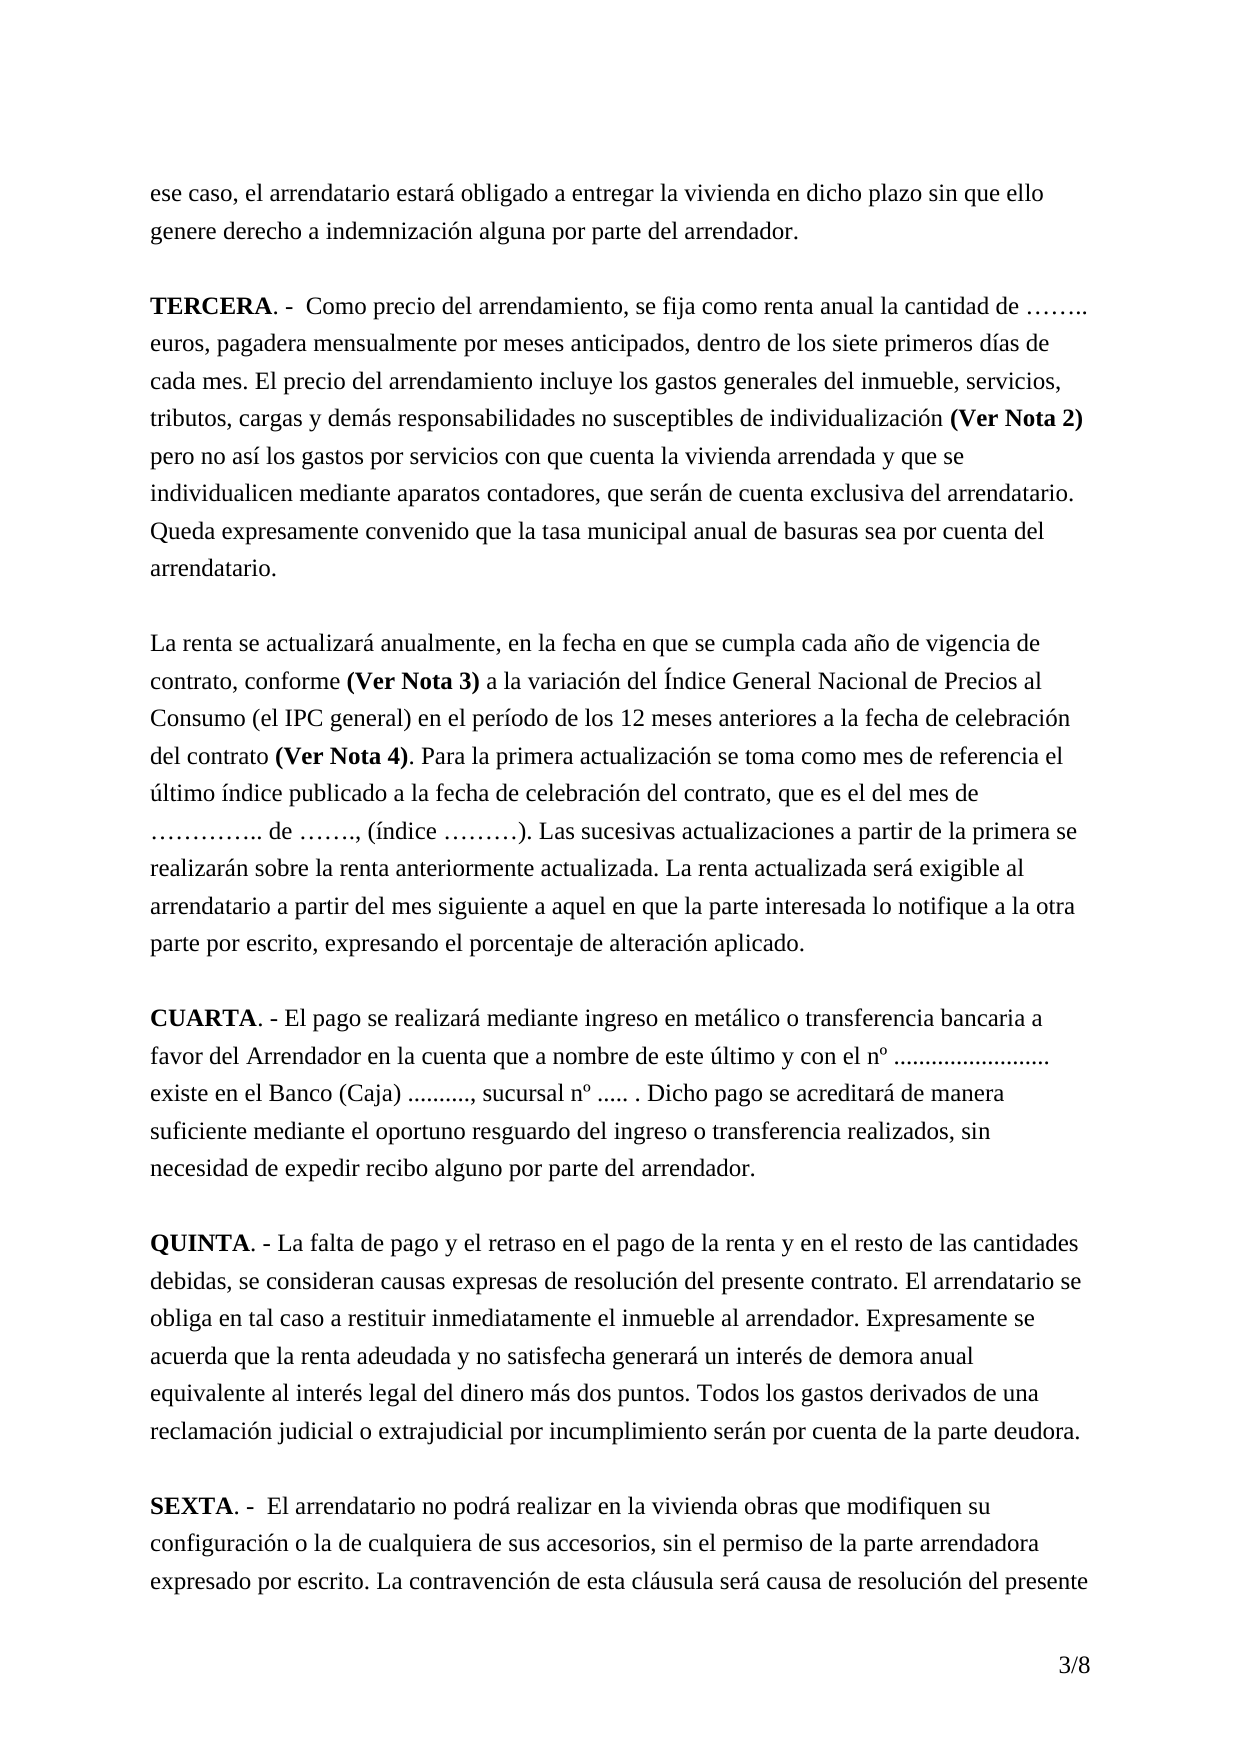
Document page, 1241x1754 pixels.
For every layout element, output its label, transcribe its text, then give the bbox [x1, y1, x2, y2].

text ese caso, el arrendatario estará obligado a entregar la vivienda en dicho plazo sin que ello genere derecho a indemnización alguna por parte del arrendador. [150, 174, 1090, 249]
text CUARTA. - El pago se realizará mediante ingreso en metálico o transferencia bancaria a favor del Arrendador en la cuenta que a nombre de este último y con el nº ......................... existe en el Banco (Caja) .........., sucursal nº ..... . Dicho pago se acreditará de manera suficiente mediante el oportuno resguardo del ingreso o transferencia realizados, sin necesidad de expedir recibo alguno por parte del arrendador. [150, 999, 1090, 1187]
text TERCERA. - Como precio del arrendamiento, se fija como renta anual la cantidad de …….. euros, pagadera mensualmente por meses anticipados, dentro de los siete primeros días de cada mes. El precio del arrendamiento incluye los gastos generales del inmueble, servicios, tributos, cargas y demás responsabilidades no susceptibles de individualización (Ver Nota 2) pero no así los gastos por servicios con que cuenta la vivienda arrendada y que se individualicen mediante aparatos contadores, que serán de cuenta exclusiva del arrendatario. Queda expresamente convenido que la tasa municipal anual de basuras sea por cuenta del arrendatario. [150, 287, 1090, 587]
text SEXTA. - El arrendatario no podrá realizar en la vivienda obras que modifiquen su configuración o la de cualquiera de sus accesorios, sin el permiso de la parte arrendadora expresado por escrito. La contravención de esta cláusula será causa de resolución del presente [150, 1487, 1090, 1599]
text QUINTA. - La falta de pago y el retraso en el pago de la renta y en el resto de las cantidades debidas, se consideran causas expresas de resolución del presente contrato. El arrendatario se obliga en tal caso a restituir inmediatamente el inmueble al arrendador. Expresamente se acuerda que la renta adeudada y no satisfecha generará un interés de demora anual equivalente al interés legal del dinero más dos puntos. Todos los gastos derivados de una reclamación judicial o extrajudicial por incumplimiento serán por cuenta de la parte deudora. [150, 1224, 1090, 1449]
text La renta se actualizará anualmente, en la fecha en que se cumpla cada año de vigencia de contrato, conforme (Ver Nota 3) a la variación del Índice General Nacional de Precios al Consumo (el IPC general) en el período de los 12 meses anteriores a la fecha de celebración del contrato (Ver Nota 4). Para la primera actualización se toma como mes de referencia el último índice publicado a la fecha de celebración del contrato, que es el del mes de ………….. de ……., (índice ………). Las sucesivas actualizaciones a partir de la primera se realizarán sobre la renta anteriormente actualizada. La renta actualizada será exigible al arrendatario a partir del mes siguiente a aquel en que la parte interesada lo notifique a la otra parte por escrito, expresando el porcentaje de alteración aplicado. [150, 624, 1090, 962]
